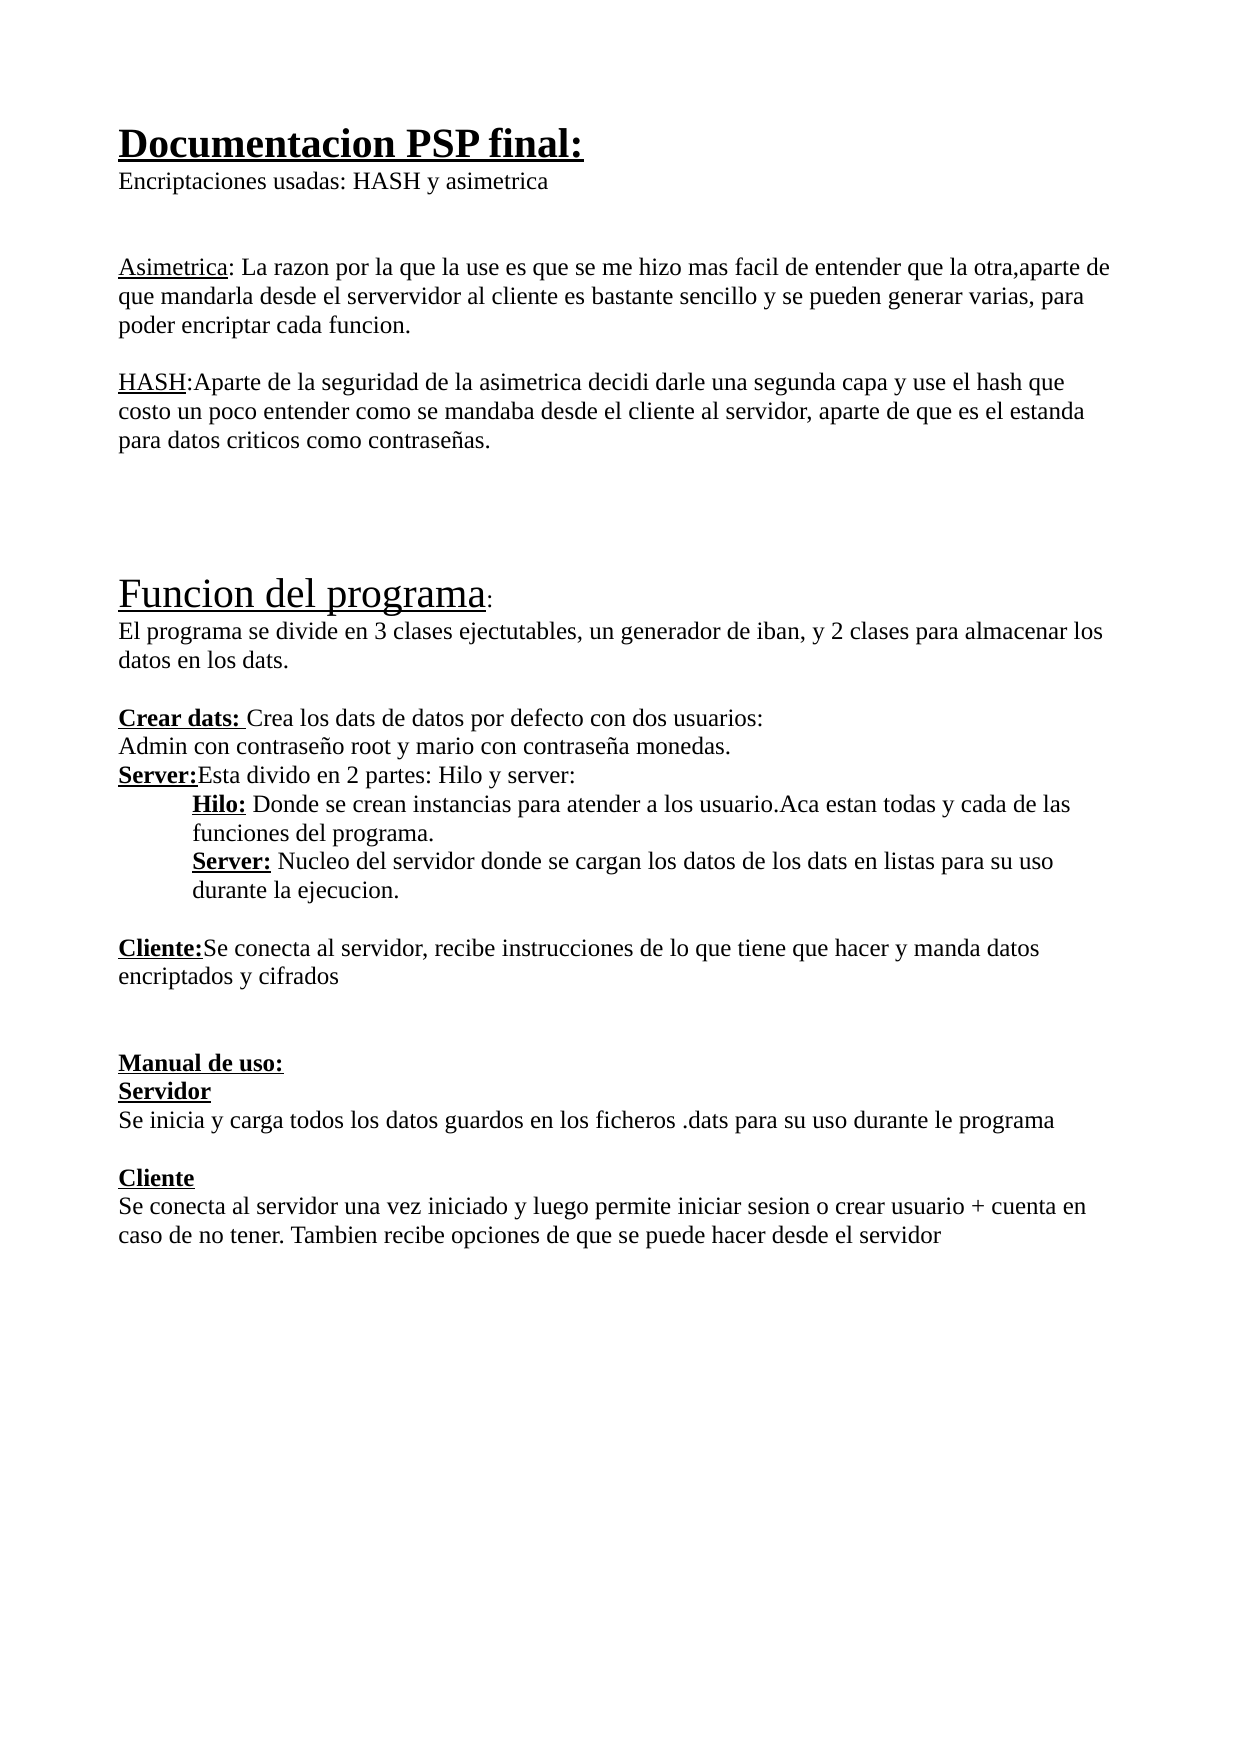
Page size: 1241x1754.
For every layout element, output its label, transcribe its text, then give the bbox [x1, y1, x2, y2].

text Encriptaciones usadas: HASH y asimetrica [118, 166, 1122, 195]
text Cliente:Se conecta al servidor, recibe instrucciones de lo que tiene que hacer y manda datos encriptados y cifrados [118, 933, 1122, 990]
text Funcion del programa: [118, 568, 1122, 616]
text Cliente [118, 1163, 1122, 1191]
text Servidor [118, 1076, 1122, 1105]
text Hilo: Donde se crean instancias para atender a los usuario.Aca estan todas y cada de las funciones del programa. [118, 789, 1122, 846]
text Crear dats: Crea los dats de datos por defecto con dos usuarios: [118, 703, 1122, 731]
text HASH:Aparte de la seguridad de la asimetrica decidi darle una segunda capa y use el hash que costo un poco entender como se mandaba desde el cliente al servidor, aparte de que es el estanda para datos criticos como contraseñas. [118, 367, 1122, 453]
text Admin con contraseño root y mario con contraseña monedas. [118, 731, 1122, 760]
text El programa se divide en 3 clases ejectutables, un generador de iban, y 2 clases para almacenar los datos en los dats. [118, 616, 1122, 674]
text Documentacion PSP final: [118, 118, 1122, 166]
text Manual de uso: [118, 1048, 1122, 1076]
text Server: Nucleo del servidor donde se cargan los datos de los dats en listas para su uso durante la ejecucion. [118, 846, 1122, 904]
text Asimetrica: La razon por la que la use es que se me hizo mas facil de entender que la otra,aparte de que mandarla desde el servervidor al cliente es bastante sencillo y se pueden generar varias, para poder encriptar cada funcion. [118, 252, 1122, 338]
text Server:Esta divido en 2 partes: Hilo y server: [118, 760, 1122, 789]
text Se conecta al servidor una vez iniciado y luego permite iniciar sesion o crear usuario + cuenta en caso de no tener. Tambien recibe opciones de que se puede hacer desde el servidor [118, 1191, 1122, 1249]
text Se inicia y carga todos los datos guardos en los ficheros .dats para su uso durante le programa [118, 1105, 1122, 1134]
